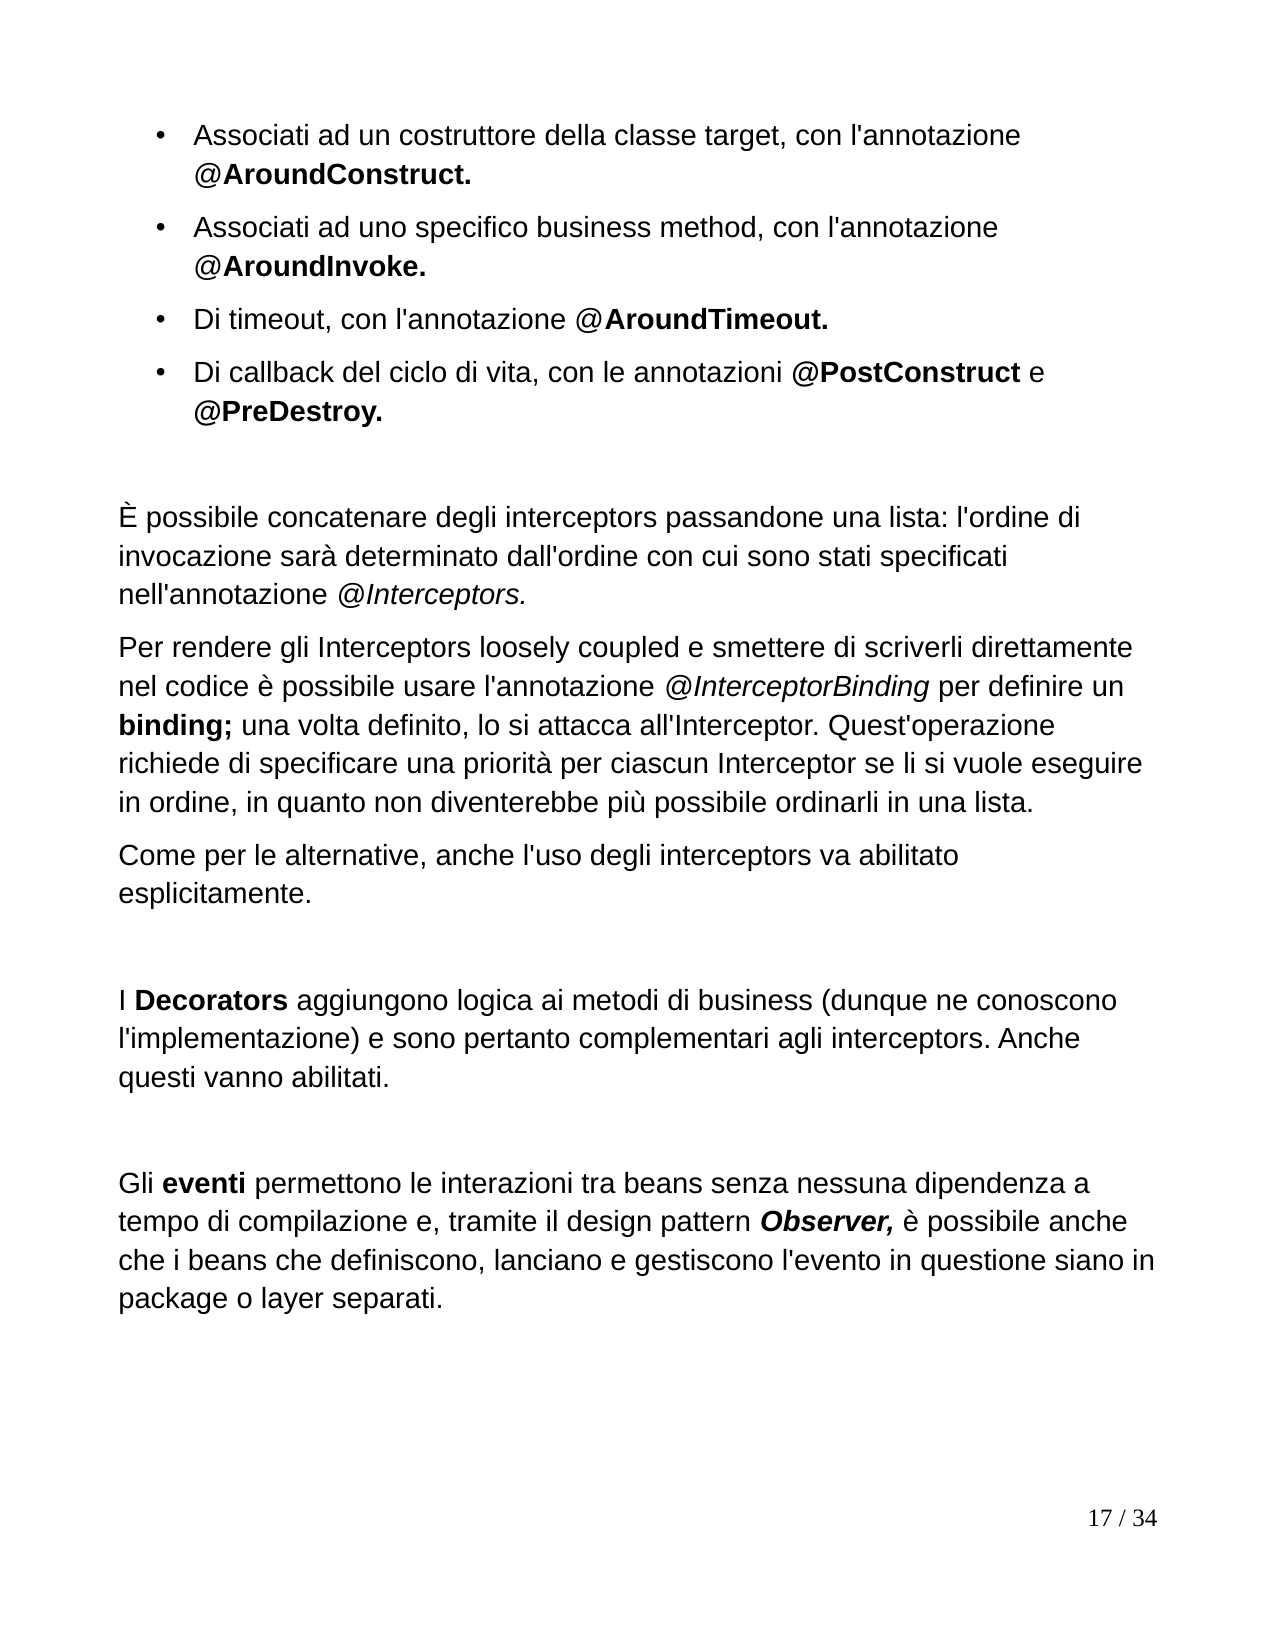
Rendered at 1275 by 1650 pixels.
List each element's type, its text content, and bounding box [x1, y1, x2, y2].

list Di timeout, con l'annotazione @AroundTimeout. [156, 302, 1157, 336]
text Come per le alternative, anche l'uso degli interceptors va abilitato esplicitamente. [118, 838, 1157, 910]
text È possibile concatenare degli interceptors passandone una lista: l'ordine di invocazione sarà determinato dall'ordine con cui sono stati specificati nell'annotazione @Interceptors. [118, 500, 1157, 611]
list Associati ad uno specifico business method, con l'annotazione @AroundInvoke. [156, 210, 1157, 282]
list Di callback del ciclo di vita, con le annotazioni @PostConstruct e @PreDestroy. [156, 355, 1157, 427]
text Gli eventi permettono le interazioni tra beans senza nessuna dipendenza a tempo di compilazione e, tramite il design pattern Observer, è possibile anche che i beans che definiscono, lanciano e gestiscono l'evento in questione siano in package o layer separati. [118, 1166, 1157, 1315]
text I Decorators aggiungono logica ai metodi di business (dunque ne conoscono l'implementazione) e sono pertanto complementari agli interceptors. Anche questi vanno abilitati. [118, 982, 1157, 1093]
text Per rendere gli Interceptors loosely coupled e smettere di scriverli direttamente nel codice è possibile usare l'annotazione @InterceptorBinding per definire un binding; una volta definito, lo si attacca all'Interceptor. Quest'operazione richiede di specificare una priorità per ciascun Interceptor se li si vuole eseguire in ordine, in quanto non diventerebbe più possibile ordinarli in una lista. [118, 630, 1157, 818]
list Associati ad un costruttore della classe target, con l'annotazione @AroundConstruct. [156, 118, 1157, 190]
